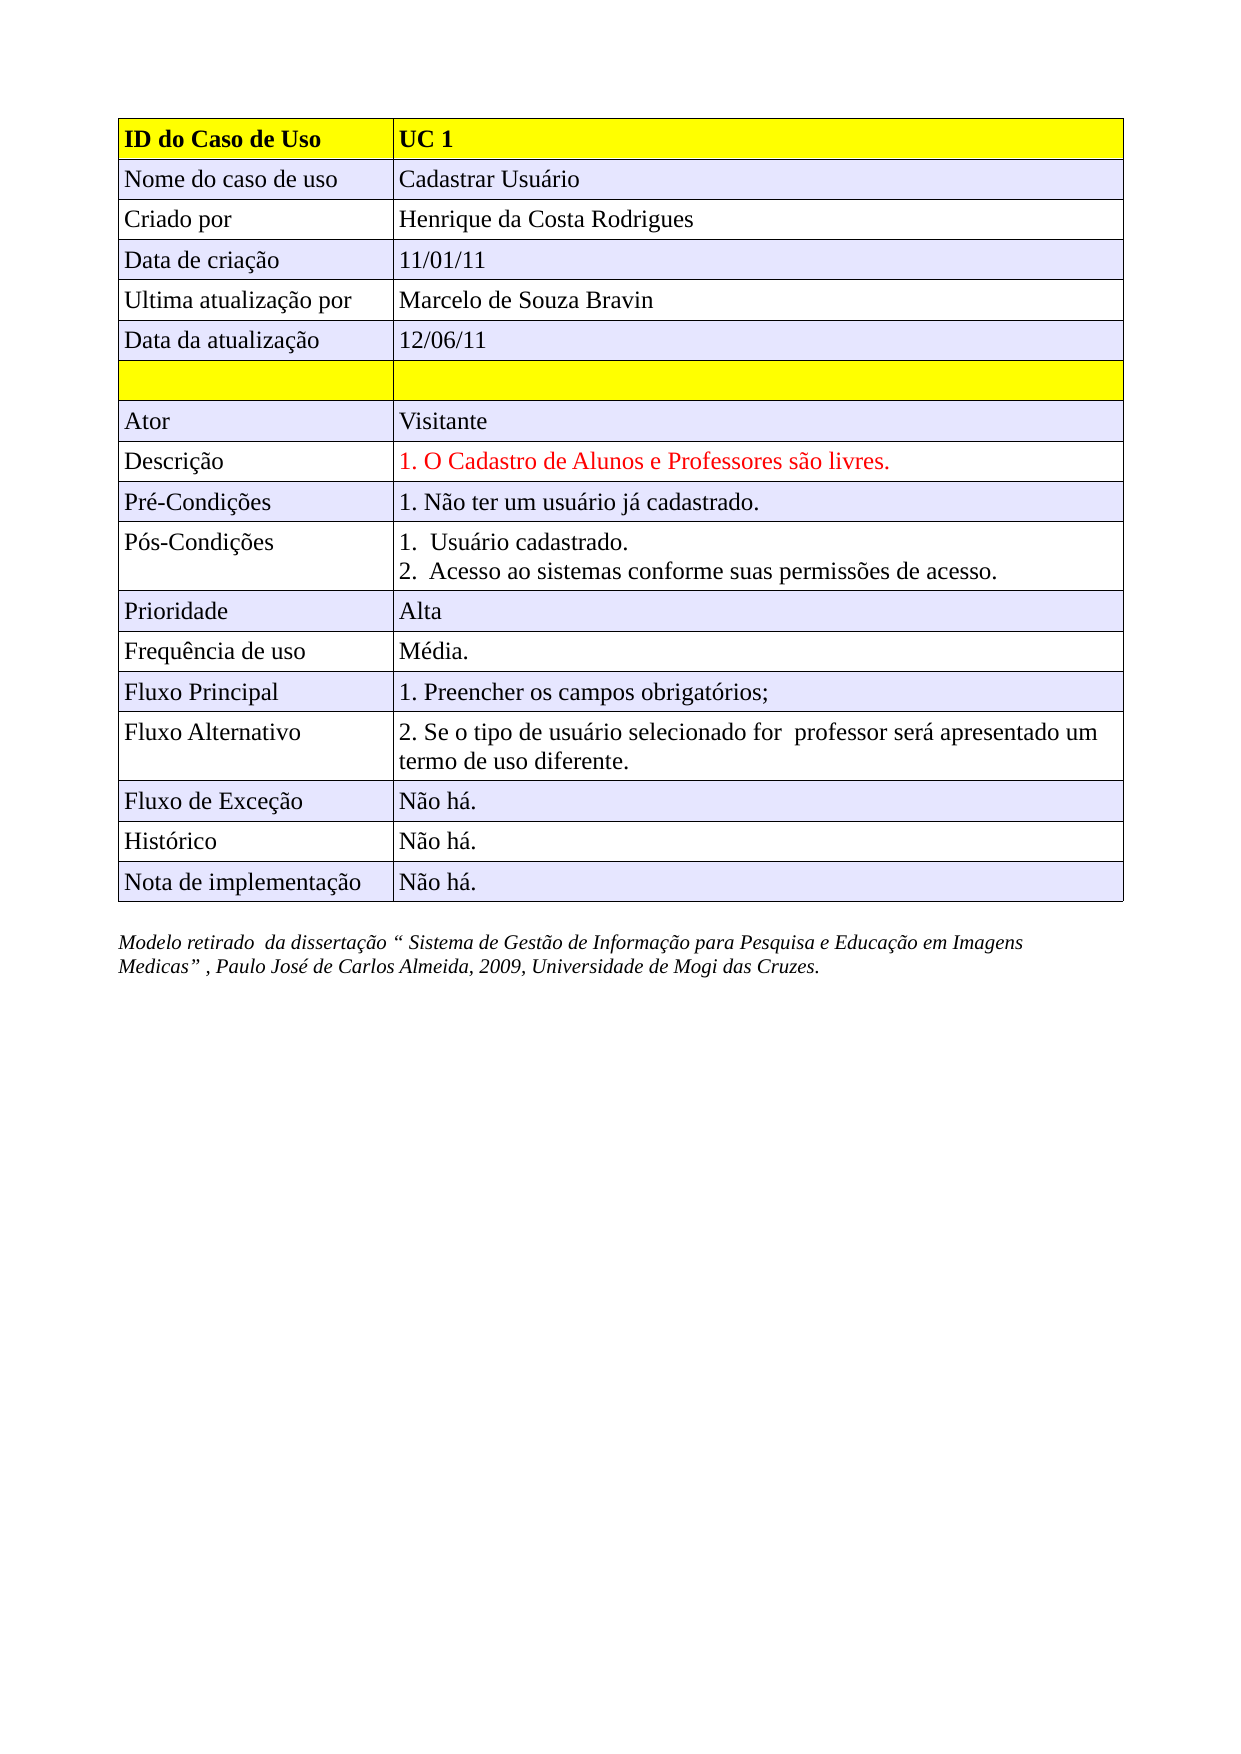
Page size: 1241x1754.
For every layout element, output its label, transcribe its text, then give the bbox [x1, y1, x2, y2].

table_cell 1. Usuário cadastrado. 2. Acesso ao sistemas conforme suas permissões de acesso. [394, 522, 1123, 590]
table_header ID do Caso de Uso [119, 119, 393, 158]
table_cell 01/11/11 [394, 240, 1123, 279]
table_cell Visitante [394, 401, 1123, 441]
table_cell [119, 361, 393, 400]
table_cell Histórico [119, 822, 393, 861]
table_cell Descrição [119, 442, 393, 481]
table_cell 06/12/11 [394, 321, 1123, 360]
table_cell Prioridade [119, 591, 393, 631]
table_cell Pré-Condições [119, 482, 393, 521]
table_cell 1. Preencher os campos obrigatórios; [394, 672, 1123, 711]
table_cell Henrique da Costa Rodrigues [394, 200, 1123, 239]
table_cell Fluxo Alternativo [119, 712, 393, 780]
table_cell Média. [394, 632, 1123, 671]
table_cell Data de criação [119, 240, 393, 279]
table_cell Pós-Condições [119, 522, 393, 590]
table_cell Data da atualização [119, 321, 393, 360]
table_cell Fluxo de Exceção [119, 781, 393, 821]
table_cell Criado por [119, 200, 393, 239]
table_cell Ator [119, 401, 393, 441]
table_cell [394, 361, 1123, 400]
table_cell Fluxo Principal [119, 672, 393, 711]
table_cell Não há. [394, 781, 1123, 821]
table_cell 1. O Cadastro de Alunos e Professores são livres. [394, 442, 1123, 481]
table_cell Não há. [394, 822, 1123, 861]
table_cell Ultima atualização por [119, 280, 393, 320]
table_cell 1. Não ter um usuário já cadastrado. [394, 482, 1123, 521]
table_cell Nota de implementação [119, 862, 393, 901]
table_cell Não há. [394, 862, 1123, 901]
table_cell Alta [394, 591, 1123, 631]
table_cell 2. Se o tipo de usuário selecionado for professor será apresentado um termo de uso diferente. [394, 712, 1123, 780]
table_cell Marcelo de Souza Bravin [394, 280, 1123, 320]
text Modelo retirado da dissertação “ Sistema de Gestão de Informação para Pesquisa e Educação em Imagens Medicas” , Paulo José de Carlos Almeida, 2009, Universidade de Mogi das Cruzes. [118, 930, 1122, 978]
table_cell Nome do caso de uso [119, 160, 393, 199]
table_cell Frequência de uso [119, 632, 393, 671]
table_header UC 1 [394, 119, 1123, 158]
table_cell Cadastrar Usuário [394, 160, 1123, 199]
